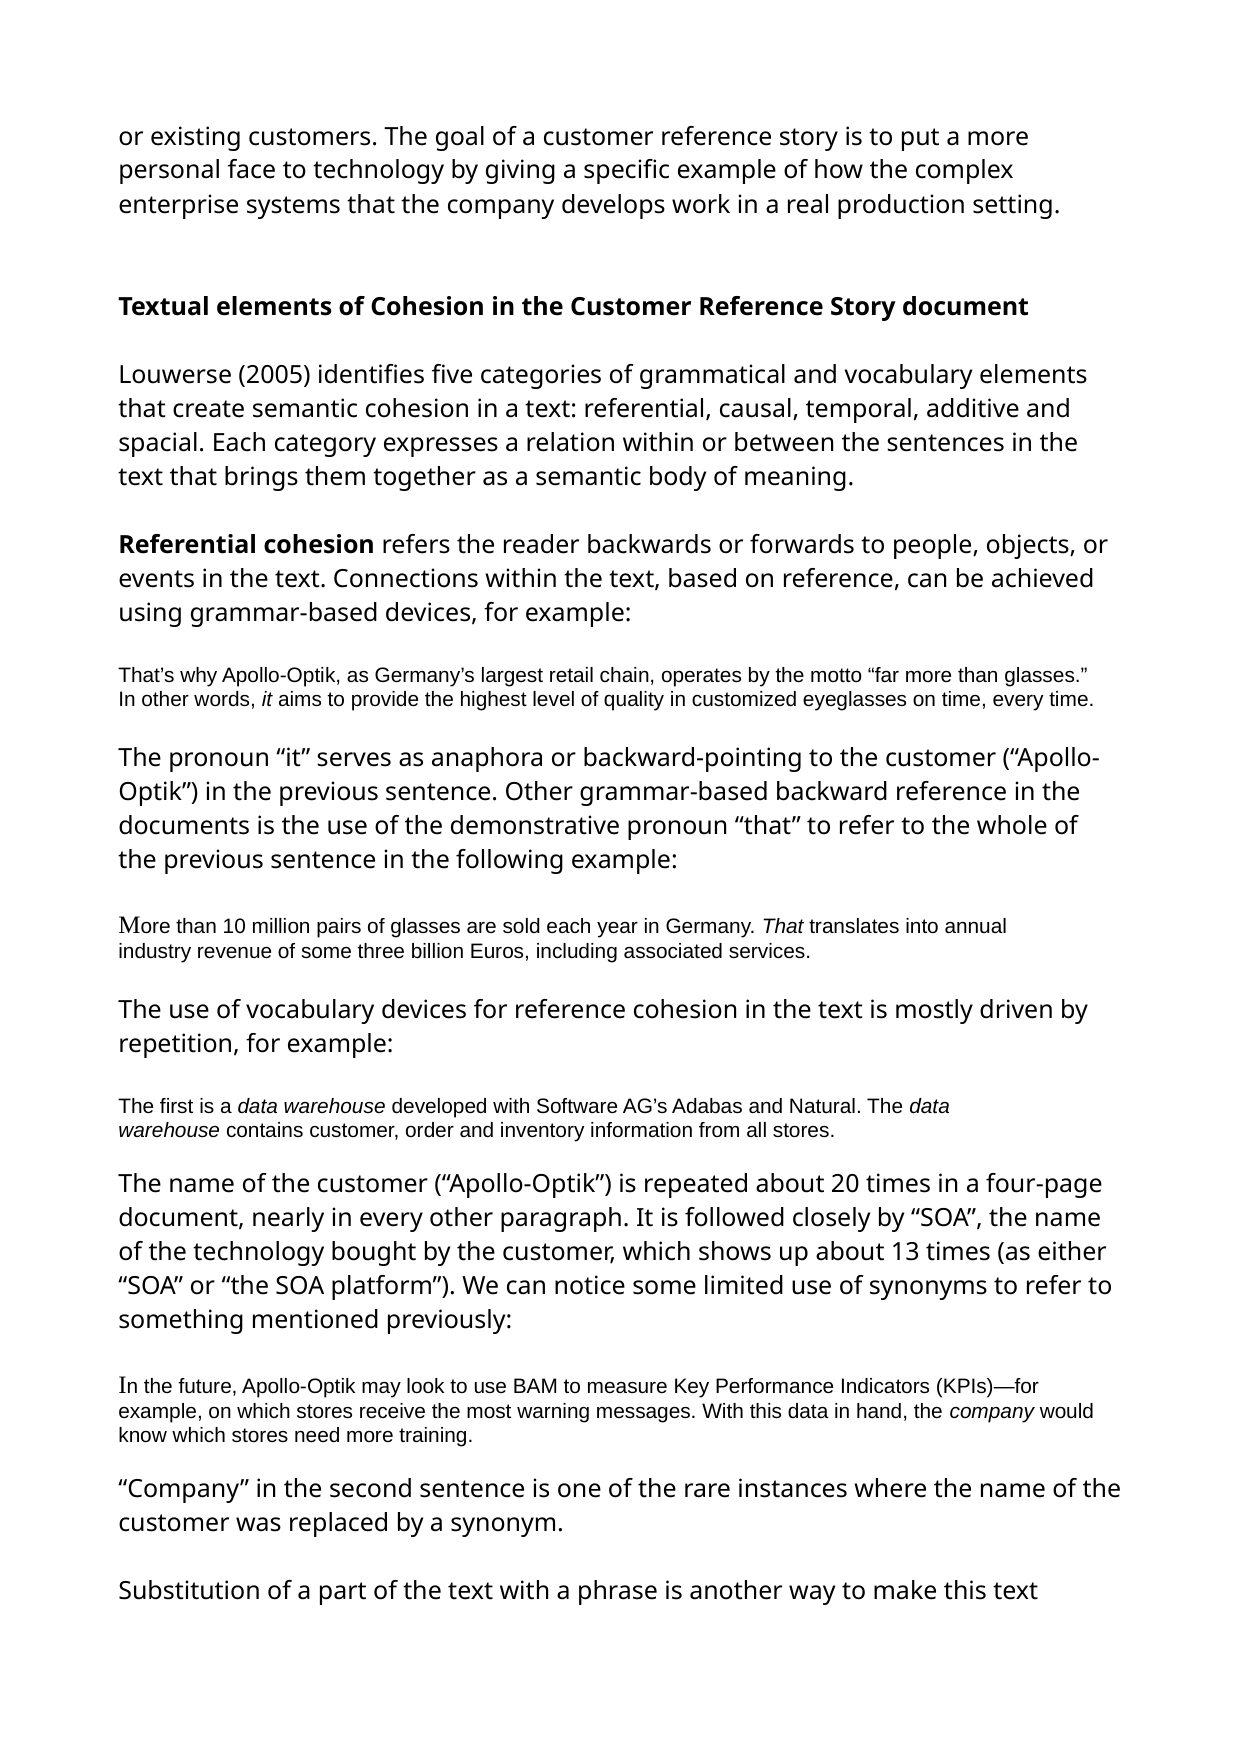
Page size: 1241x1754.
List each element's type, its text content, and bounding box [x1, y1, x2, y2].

text Louwerse (2005) identifies five categories of grammatical and vocabulary elements that create semantic cohesion in a text: referential, causal, temporal, additive and spacial. Each category expresses a relation within or between the sentences in the text that brings them together as a semantic body of meaning. [118, 357, 1122, 493]
text The first is a data warehouse developed with Software AG’s Adabas and Natural. The data [118, 1093, 1122, 1117]
text Textual elements of Cohesion in the Customer Reference Story document [118, 288, 1122, 322]
text industry revenue of some three billion Euros, including associated services. [118, 939, 1122, 963]
text warehouse contains customer, order and inventory information from all stores. [118, 1117, 1122, 1141]
text The use of vocabulary devices for reference cohesion in the text is mostly driven by repetition, for example: [118, 991, 1122, 1059]
text Substitution of a part of the text with a phrase is another way to make this text [118, 1572, 1122, 1607]
text More than 10 million pairs of glasses are sold each year in Germany. That translates into annual [118, 910, 1122, 939]
text That’s why Apollo-Optik, as Germany’s largest retail chain, operates by the motto “far more than glasses.” [118, 663, 1122, 687]
text Referential cohesion refers the reader backwards or forwards to people, objects, or events in the text. Connections within the text, based on reference, can be achieved using grammar-based devices, for example: [118, 527, 1122, 629]
text The pronoun “it” serves as anaphora or backward-pointing to the customer (“Apollo-Optik”) in the previous sentence. Other grammar-based backward reference in the documents is the use of the demonstrative pronoun “that” to refer to the whole of the previous sentence in the following example: [118, 740, 1122, 876]
text or existing customers. The goal of a customer reference story is to put a more personal face to technology by giving a specific example of how the complex enterprise systems that the company develops work in a real production setting. [118, 118, 1122, 220]
text In other words, it aims to provide the highest level of quality in customized eyeglasses on time, every time. [118, 687, 1122, 711]
text The name of the customer (“Apollo-Optik”) is repeated about 20 times in a four-page document, nearly in every other paragraph. It is followed closely by “SOA”, the name of the technology bought by the customer, which shows up about 13 times (as either “SOA” or “the SOA platform”). We can notice some limited use of synonyms to refer to something mentioned previously: [118, 1165, 1122, 1336]
text “Company” in the second sentence is one of the rare instances where the name of the customer was replaced by a synonym. [118, 1470, 1122, 1538]
text In the future, Apollo-Optik may look to use BAM to measure Key Performance Indicators (KPIs)—for example, on which stores receive the most warning messages. With this data in hand, the company would know which stores need more training. [118, 1370, 1122, 1446]
